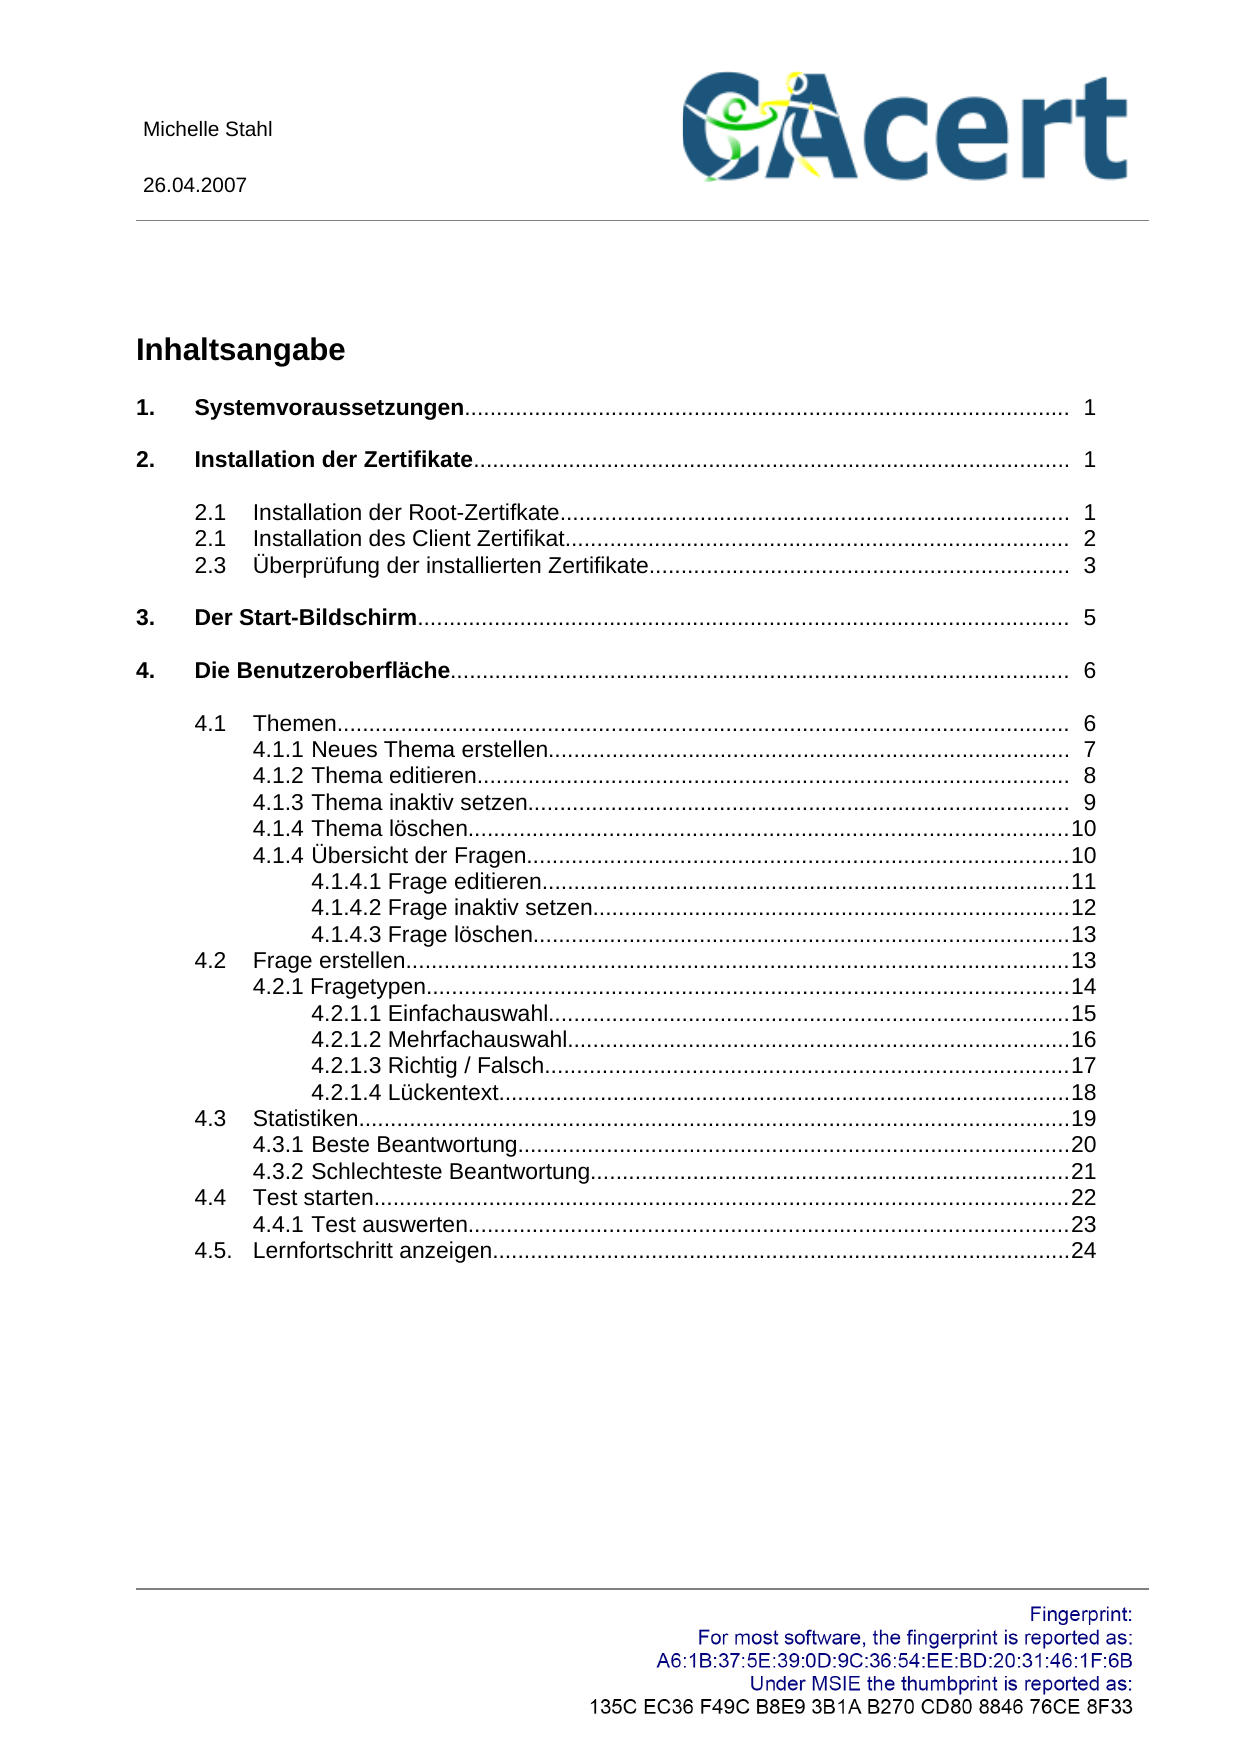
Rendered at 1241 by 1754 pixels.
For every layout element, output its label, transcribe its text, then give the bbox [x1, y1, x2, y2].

text 4.2.1.2 Mehrfachauswahl 16 [311, 1026, 1104, 1052]
text 4.4 Test starten 22 [194, 1184, 1104, 1211]
text 4.2.1.3 Richtig / Falsch 17 [311, 1052, 1104, 1079]
text 4.3.1 Beste Beantwortung 20 [253, 1131, 1104, 1158]
text 4.1.3 Thema inaktiv setzen 9 [253, 789, 1104, 815]
text 4.3 Statistiken 19 [194, 1105, 1104, 1131]
text 4.1.1 Neues Thema erstellen 7 [253, 736, 1104, 762]
text 4.2.1 Fragetypen 14 [210, 973, 1104, 1000]
text 4.2.1.4 Lückentext 18 [311, 1079, 1104, 1105]
text 4.1.4.1 Frage editieren 11 [253, 868, 1104, 894]
text 4.4.1 Test auswerten 23 [253, 1211, 1104, 1237]
text 1. Systemvoraussetzungen 1 [136, 393, 1104, 420]
text 4.1.4 Übersicht der Fragen 10 [253, 842, 1104, 868]
text 2. Installation der Zertifikate 1 [136, 446, 1104, 473]
text 4.2.1.1 Einfachauswahl 15 [311, 1000, 1104, 1026]
text 4.1.4.3 Frage löschen 13 [253, 921, 1104, 947]
text 3. Der Start-Bildschirm 5 [136, 604, 1104, 631]
text 4. Die Benutzeroberfläche 6 [136, 657, 1104, 683]
text Inhaltsangabe [136, 331, 1104, 367]
text 2.1 Installation des Client Zertifikat 2 [194, 525, 1104, 552]
text 4.1.4.2 Frage inaktiv setzen 12 [253, 894, 1104, 921]
text 4.5. Lernfortschritt anzeigen 24 [194, 1237, 1104, 1263]
text 4.1 Themen 6 [194, 710, 1104, 736]
text 2.3 Überprüfung der installierten Zertifikate 3 [194, 552, 1104, 578]
text 2.1 Installation der Root-Zertifkate 1 [194, 499, 1104, 525]
text 4.1.2 Thema editieren 8 [253, 762, 1104, 789]
text 4.3.2 Schlechteste Beantwortung 21 [253, 1158, 1104, 1184]
text 4.1.4 Thema löschen 10 [253, 815, 1104, 842]
text 4.2 Frage erstellen 13 [194, 947, 1104, 973]
picture [682, 71, 1128, 182]
